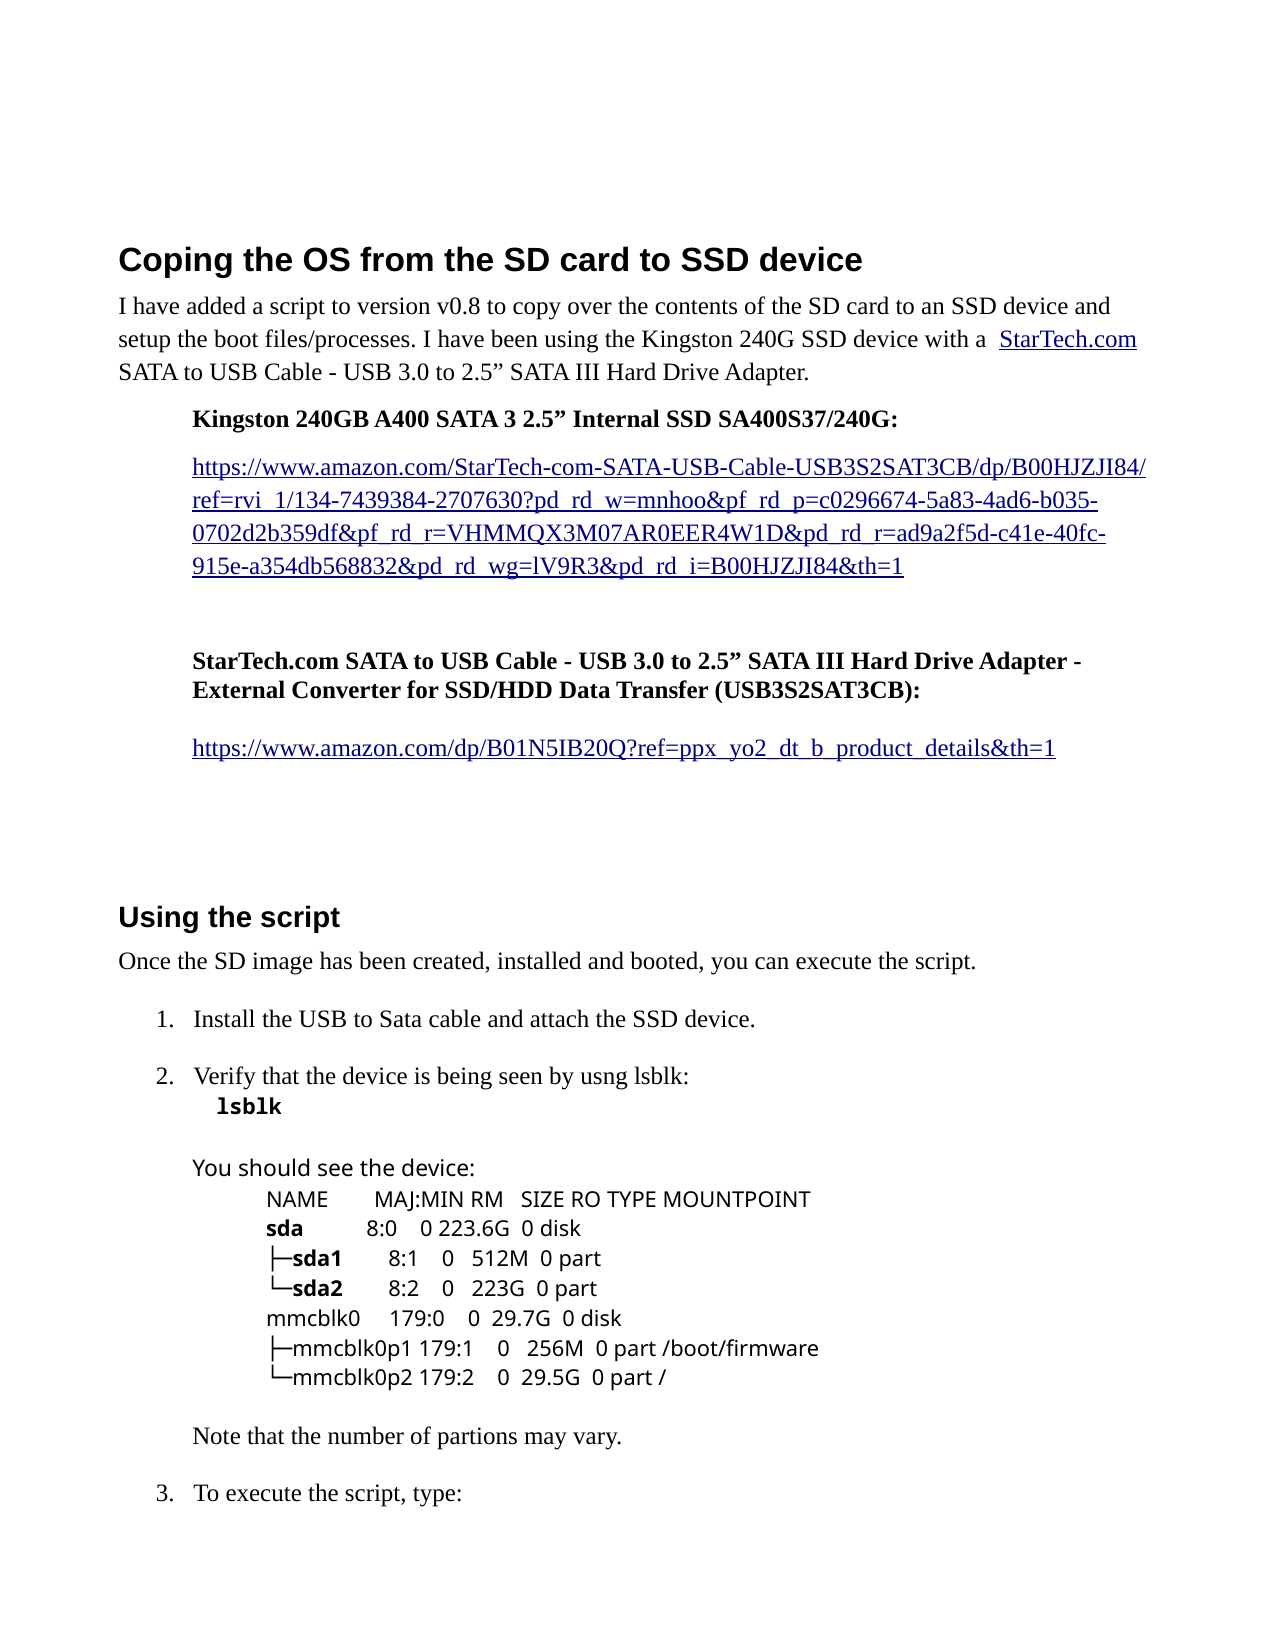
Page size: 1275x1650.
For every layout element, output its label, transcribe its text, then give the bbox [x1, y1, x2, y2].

list To execute the script, type: [156, 1478, 1157, 1507]
text ├─mmcblk0p1 179:1 0 256M 0 part /boot/firmware [266, 1333, 1157, 1362]
text Note that the number of partions may vary. [192, 1421, 1157, 1450]
text lsblk [192, 1090, 1157, 1121]
list Verify that the device is being seen by usng lsblk: [156, 1061, 1157, 1090]
text └─sda2 8:2 0 223G 0 part [266, 1273, 1157, 1303]
text mmcblk0 179:0 0 29.7G 0 disk [266, 1303, 1157, 1333]
text sda 8:0 0 223.6G 0 disk [266, 1213, 1157, 1243]
subtitle Coping the OS from the SD card to SSD device [118, 240, 1157, 278]
text https://www.amazon.com/dp/B01N5IB20Q?ref=ppx_yo2_dt_b_product_details&th=1 [192, 733, 1157, 761]
text Once the SD image has been created, installed and booted, you can execute the script. [118, 946, 1157, 975]
text https://www.amazon.com/StarTech-com-SATA-USB-Cable-USB3S2SAT3CB/dp/B00HJZJI84/ref=rvi_1/134-7439384-2707630?pd_rd_w=mnhoo&pf_rd_p=c0296674-5a83-4ad6-b035-0702d2b359df&pf_rd_r=VHMMQX3M07AR0EER4W1D&pd_rd_r=ad9a2f5d-c41e-40fc-915e-a354db568832&pd_rd_wg=lV9R3&pd_rd_i=B00HJZJI84&th=1 [192, 452, 1157, 580]
subtitle Using the script [118, 900, 1157, 934]
text Kingston 240GB A400 SATA 3 2.5” Internal SSD SA400S37/240G: [192, 404, 1157, 433]
list Install the USB to Sata cable and attach the SSD device. [156, 1004, 1157, 1032]
text └─mmcblk0p2 179:2 0 29.5G 0 part / [266, 1362, 1157, 1392]
text StarTech.com SATA to USB Cable - USB 3.0 to 2.5” SATA III Hard Drive Adapter - External Converter for SSD/HDD Data Transfer (USB3S2SAT3CB): [192, 646, 1157, 704]
text I have added a script to version v0.8 to copy over the contents of the SD card to an SSD device and setup the boot files/processes. I have been using the Kingston 240G SSD device with a StarTech.com SATA to USB Cable - USB 3.0 to 2.5” SATA III Hard Drive Adapter. [118, 291, 1157, 386]
text ├─sda1 8:1 0 512M 0 part [266, 1243, 1157, 1273]
text You should see the device: [192, 1152, 1157, 1184]
text NAME MAJ:MIN RM SIZE RO TYPE MOUNTPOINT [266, 1184, 1157, 1213]
